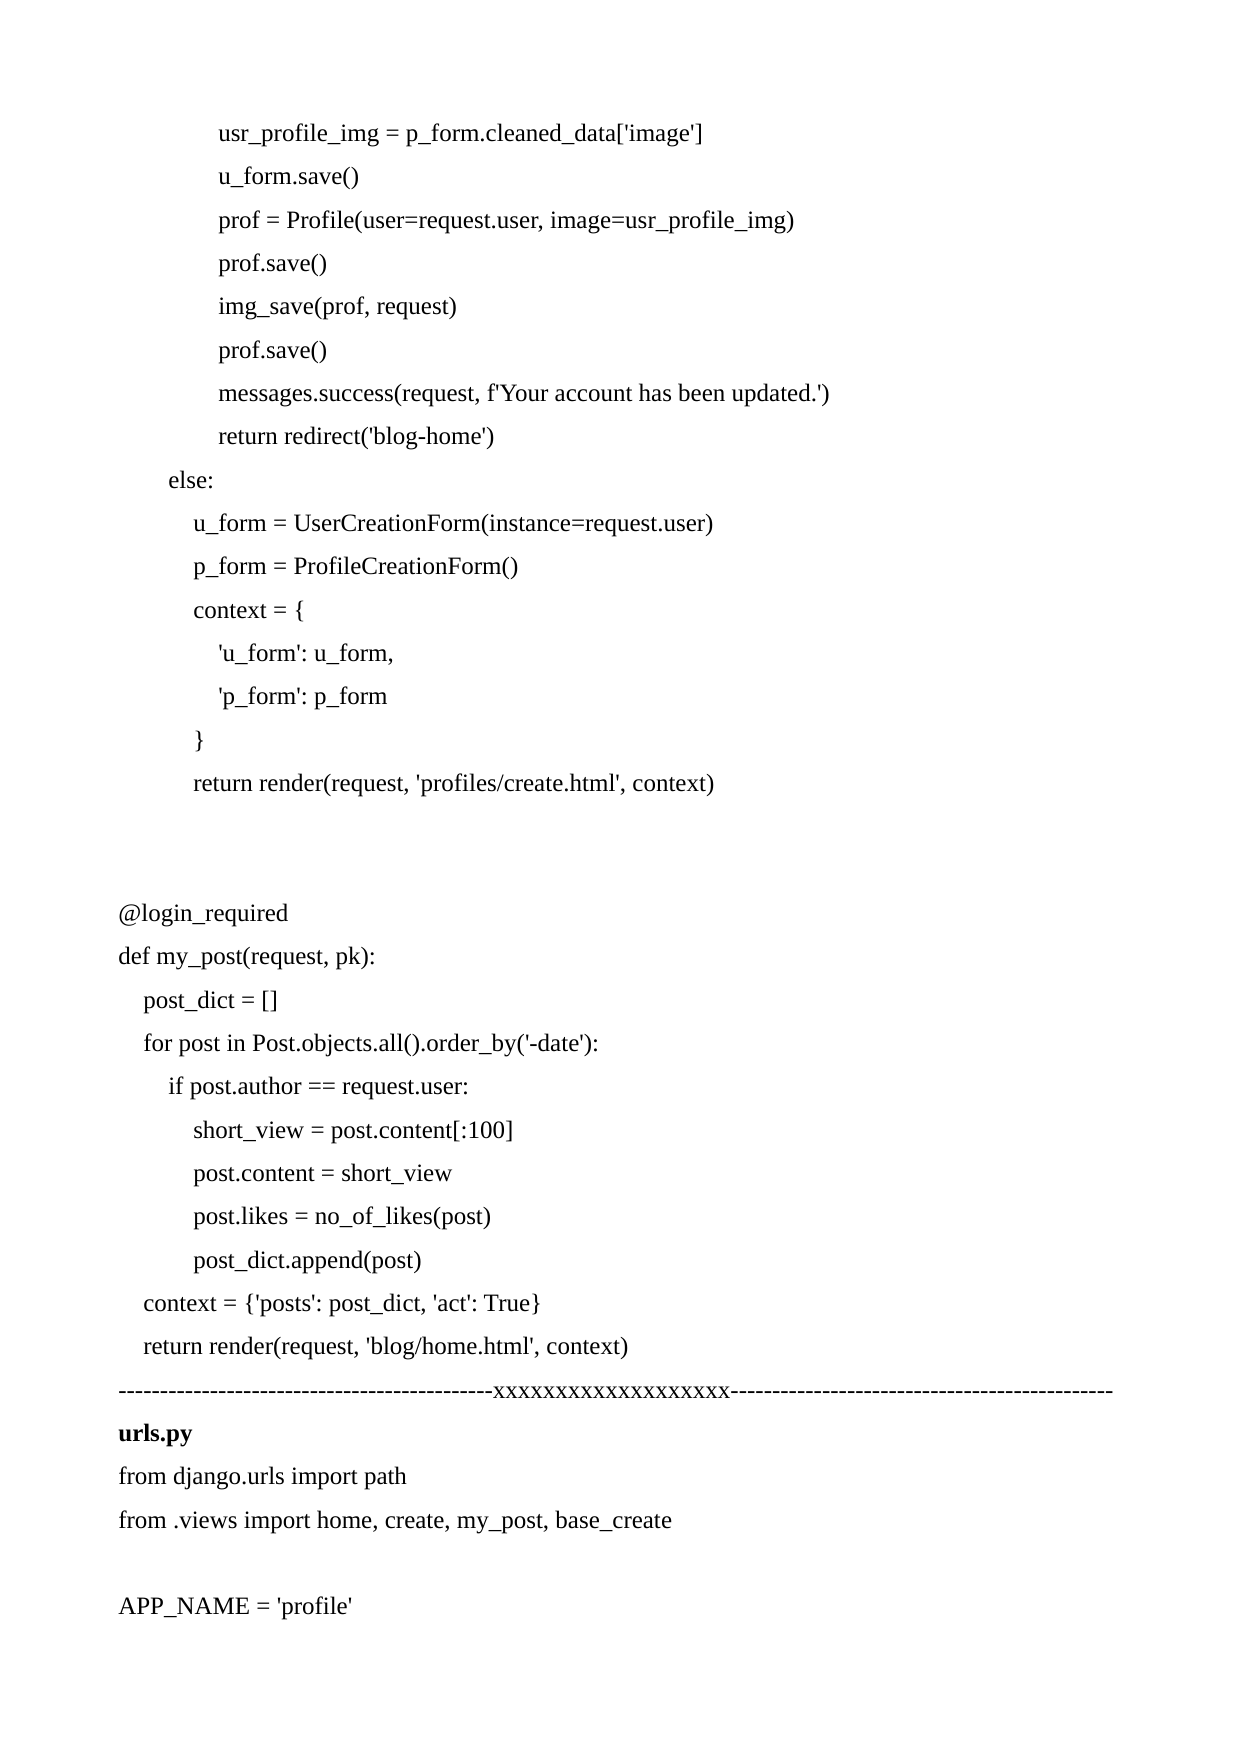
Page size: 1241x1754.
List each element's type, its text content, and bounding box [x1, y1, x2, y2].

text APP_NAME = 'profile' [118, 1591, 1122, 1620]
text prof.save() [118, 248, 1122, 277]
text messages.success(request, f'Your account has been updated.') [118, 378, 1122, 407]
text post.likes = no_of_likes(post) [118, 1201, 1122, 1230]
text context = {'posts': post_dict, 'act': True} [118, 1288, 1122, 1317]
text post_dict = [] [118, 985, 1122, 1013]
text 'u_form': u_form, [118, 638, 1122, 667]
text post_dict.append(post) [118, 1245, 1122, 1273]
text prof.save() [118, 335, 1122, 363]
text ---------------------------------------------xxxxxxxxxxxxxxxxxxx---------------------------------------------- [118, 1375, 1122, 1403]
text def my_post(request, pk): [118, 941, 1122, 970]
text } [118, 725, 1122, 753]
text @login_required [118, 898, 1122, 927]
text p_form = ProfileCreationForm() [118, 551, 1122, 580]
text from .views import home, create, my_post, base_create [118, 1505, 1122, 1533]
text u_form = UserCreationForm(instance=request.user) [118, 508, 1122, 537]
text prof = Profile(user=request.user, image=usr_profile_img) [118, 205, 1122, 233]
text post.content = short_view [118, 1158, 1122, 1187]
text from django.urls import path [118, 1461, 1122, 1490]
text urls.py [118, 1418, 1122, 1447]
text 'p_form': p_form [118, 681, 1122, 710]
text else: [118, 465, 1122, 493]
text for post in Post.objects.all().order_by('-date'): [118, 1028, 1122, 1057]
text usr_profile_img = p_form.cleaned_data['image'] [118, 118, 1122, 147]
text context = { [118, 595, 1122, 623]
text u_form.save() [118, 161, 1122, 190]
text return redirect('blog-home') [118, 421, 1122, 450]
text if post.author == request.user: [118, 1071, 1122, 1100]
text img_save(prof, request) [118, 291, 1122, 320]
text short_view = post.content[:100] [118, 1115, 1122, 1143]
text return render(request, 'blog/home.html', context) [118, 1331, 1122, 1360]
text return render(request, 'profiles/create.html', context) [118, 768, 1122, 797]
